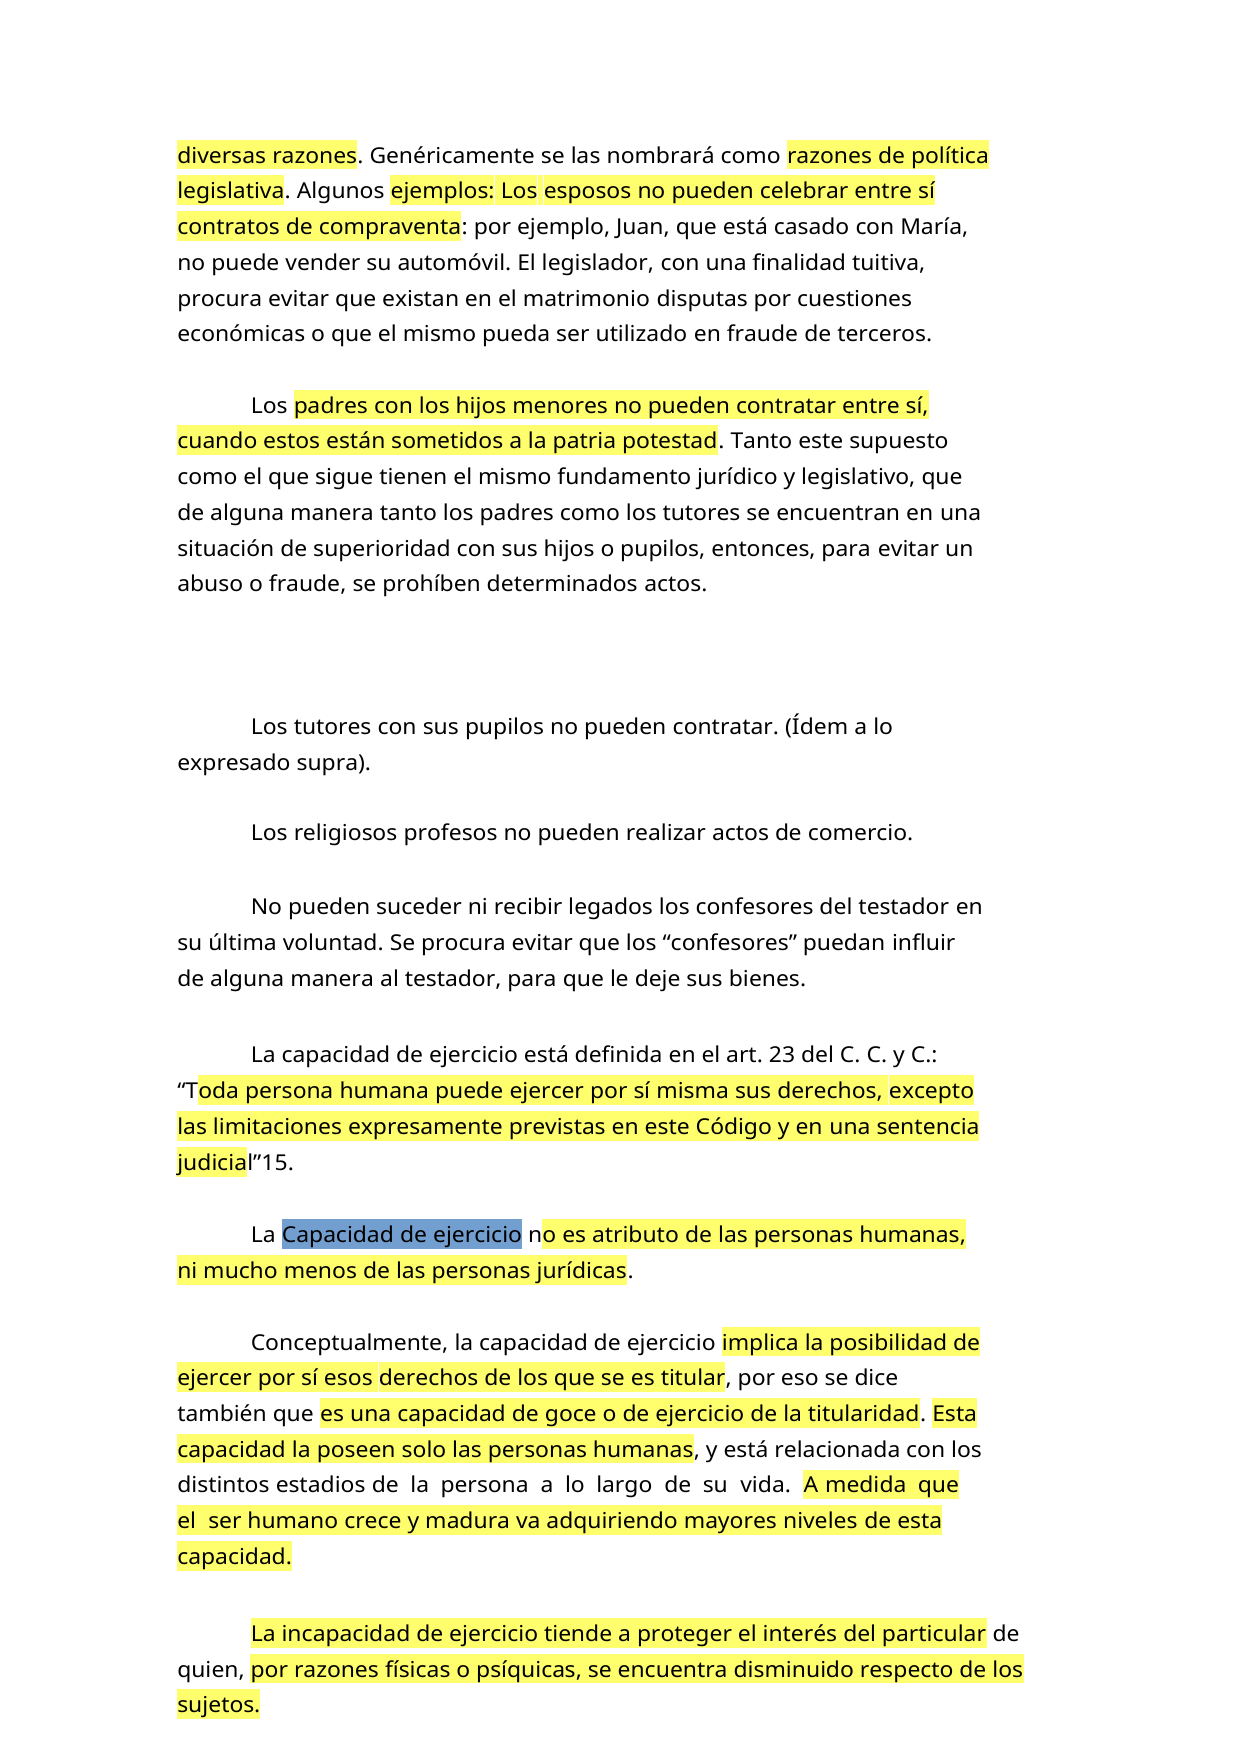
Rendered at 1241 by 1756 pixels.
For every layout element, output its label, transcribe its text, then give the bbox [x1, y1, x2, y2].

text Conceptualmente, la capacidad de ejercicio implica la posibilidad de ejercer por sí esos derechos de los que se es titular, por eso se dice también que es una capacidad de goce o de ejercicio de la titularidad. Esta capacidad la poseen solo las personas humanas, y está relacionada con los distintos estadios de la persona a lo largo de su vida. A medida que el ser humano crece y madura va adquiriendo mayores niveles de esta capacidad. [177, 1327, 989, 1571]
text La incapacidad de ejercicio tiende a proteger el interés del particular de quien, por razones físicas o psíquicas, se encuentra disminuido respecto de los sujetos. [177, 1618, 1064, 1719]
text La Capacidad de ejercicio no es atributo de las personas humanas, ni mucho menos de las personas jurídicas. [177, 1219, 989, 1285]
text diversas razones. Genéricamente se las nombrará como razones de política legislativa. Algunos ejemplos: Los esposos no pueden celebrar entre sí contratos de compraventa: por ejemplo, Juan, que está casado con María, no puede vender su automóvil. El legislador, con una finalidad tuitiva, procura evitar que existan en el matrimonio disputas por cuestiones económicas o que el mismo pueda ser utilizado en fraude de terceros. [177, 139, 989, 348]
text Los tutores con sus pupilos no pueden contratar. (Ídem a lo expresado supra). [177, 711, 988, 777]
text No pueden suceder ni recibir legados los confesores del testador en su última voluntad. Se procura evitar que los “confesores” puedan influir de alguna manera al testador, para que le deje sus bienes. [177, 891, 988, 993]
text Los religiosos profesos no pueden realizar actos de comercio. [251, 818, 1076, 846]
text La capacidad de ejercicio está definida en el art. 23 del C. C. y C.: “Toda persona humana puede ejercer por sí misma sus derechos, excepto las limitaciones expresamente previstas en este Código y en una sentencia judicial”15. [177, 1039, 989, 1177]
text Los padres con los hijos menores no pueden contratar entre sí, cuando estos están sometidos a la patria potestad. Tanto este supuesto como el que sigue tienen el mismo fundamento jurídico y legislativo, que de alguna manera tanto los padres como los tutores se encuentran en una situación de superioridad con sus hijos o pupilos, entonces, para evitar un abuso o fraude, se prohíben determinados actos. [177, 390, 988, 598]
